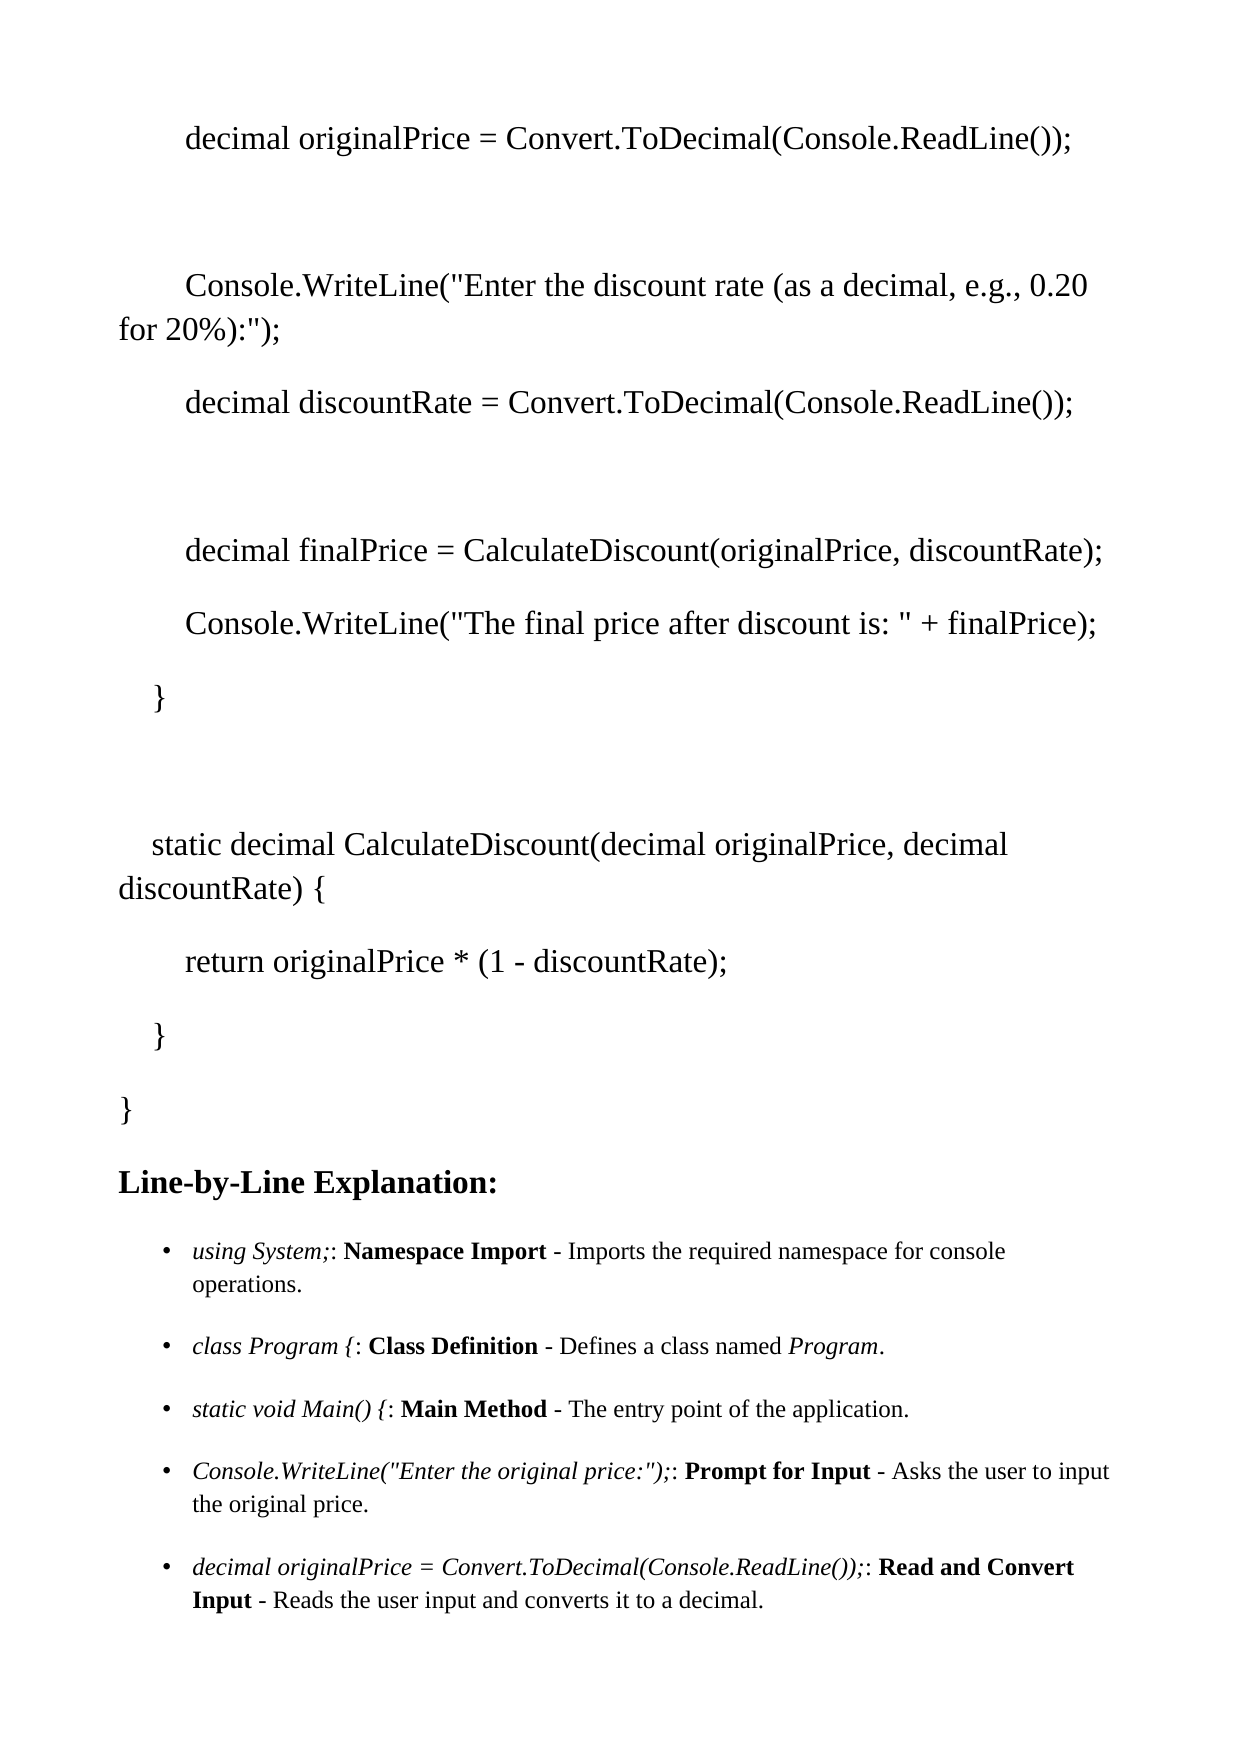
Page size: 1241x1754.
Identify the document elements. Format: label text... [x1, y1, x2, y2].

text return originalPrice * (1 - discountRate); [118, 942, 1122, 980]
text decimal originalPrice = Convert.ToDecimal(Console.ReadLine()); [118, 118, 1122, 156]
text Console.WriteLine("The final price after discount is: " + finalPrice); [118, 603, 1122, 642]
list decimal originalPrice = Convert.ToDecimal(Console.ReadLine());: Read and Convert Input - Reads the user input and converts it to a decimal. [162, 1552, 1122, 1614]
text } [118, 1089, 1122, 1127]
text decimal finalPrice = CalculateDiscount(originalPrice, discountRate); [118, 530, 1122, 568]
text } [118, 1015, 1122, 1053]
text } [118, 677, 1122, 715]
text static decimal CalculateDiscount(decimal originalPrice, decimal discountRate) { [118, 824, 1122, 906]
text Console.WriteLine("Enter the discount rate (as a decimal, e.g., 0.20 for 20%):"); [118, 265, 1122, 348]
text Line-by-Line Explanation: [118, 1162, 1122, 1201]
list class Program {: Class Definition - Defines a class named Program. [162, 1331, 1122, 1360]
list Console.WriteLine("Enter the original price:");: Prompt for Input - Asks the user to input the original price. [162, 1456, 1122, 1518]
list using System;: Namespace Import - Imports the required namespace for console operations. [162, 1236, 1122, 1298]
list static void Main() {: Main Method - The entry point of the application. [162, 1394, 1122, 1423]
text decimal discountRate = Convert.ToDecimal(Console.ReadLine()); [118, 383, 1122, 421]
